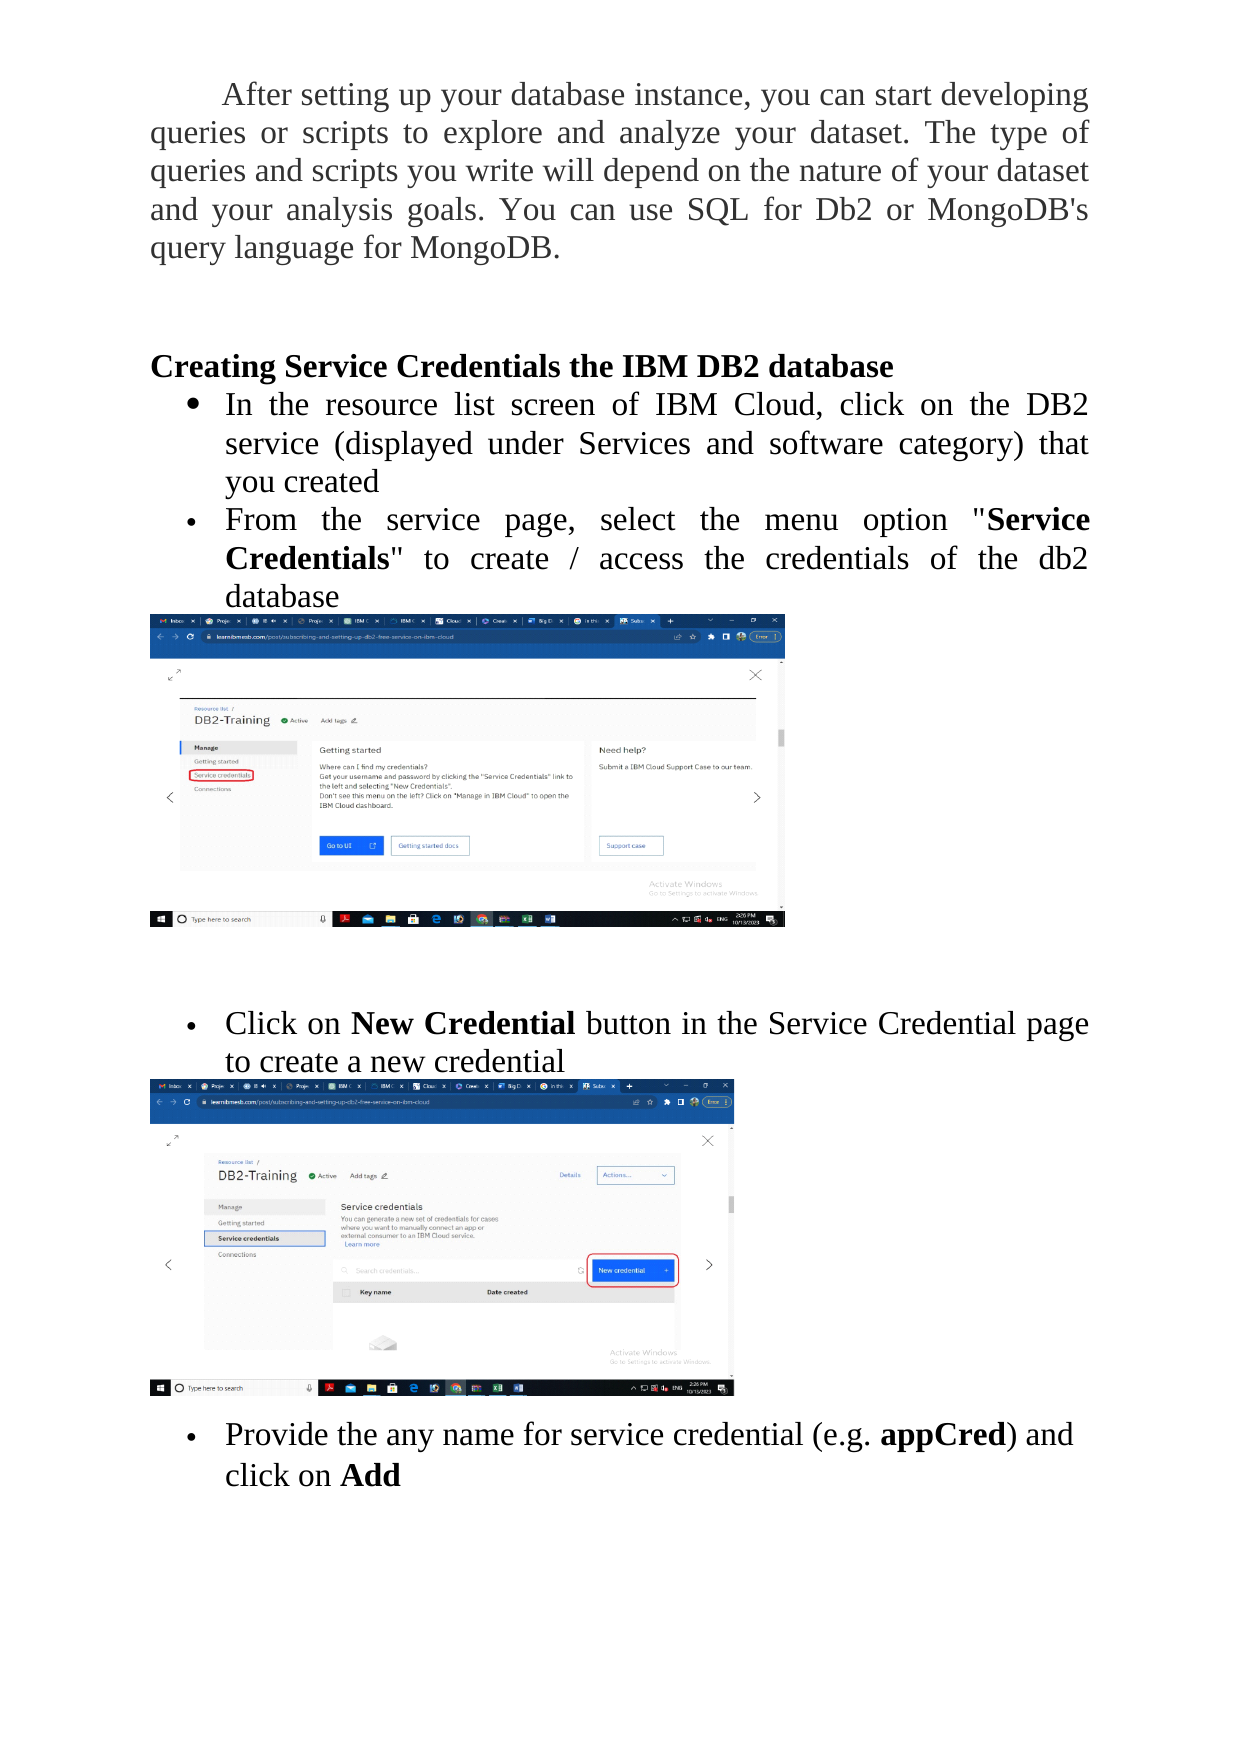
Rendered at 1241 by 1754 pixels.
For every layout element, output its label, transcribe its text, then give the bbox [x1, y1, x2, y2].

list From the service page, select the menu option "Service Credentials" to create / access the credentials of the db2 database [187, 499, 1090, 614]
text After setting up your database instance, you can start developing queries or scripts to explore and analyze your dataset. The type of queries and scripts you write will depend on the nature of your dataset and your analysis goals. You can use SQL for Db2 or MongoDB's query language for MongoDB. [150, 74, 1090, 265]
list Provide the any name for service credential (e.g. appCred) and click on Add [187, 1414, 1090, 1493]
list In the resource list screen of IBM Cloud, click on the DB2 service (displayed under Services and software category) that you created [187, 384, 1090, 499]
text Creating Service Credentials the IBM DB2 database [150, 346, 1090, 384]
list Click on New Credential button in the Service Credential page to create a new credential [187, 1003, 1090, 1079]
